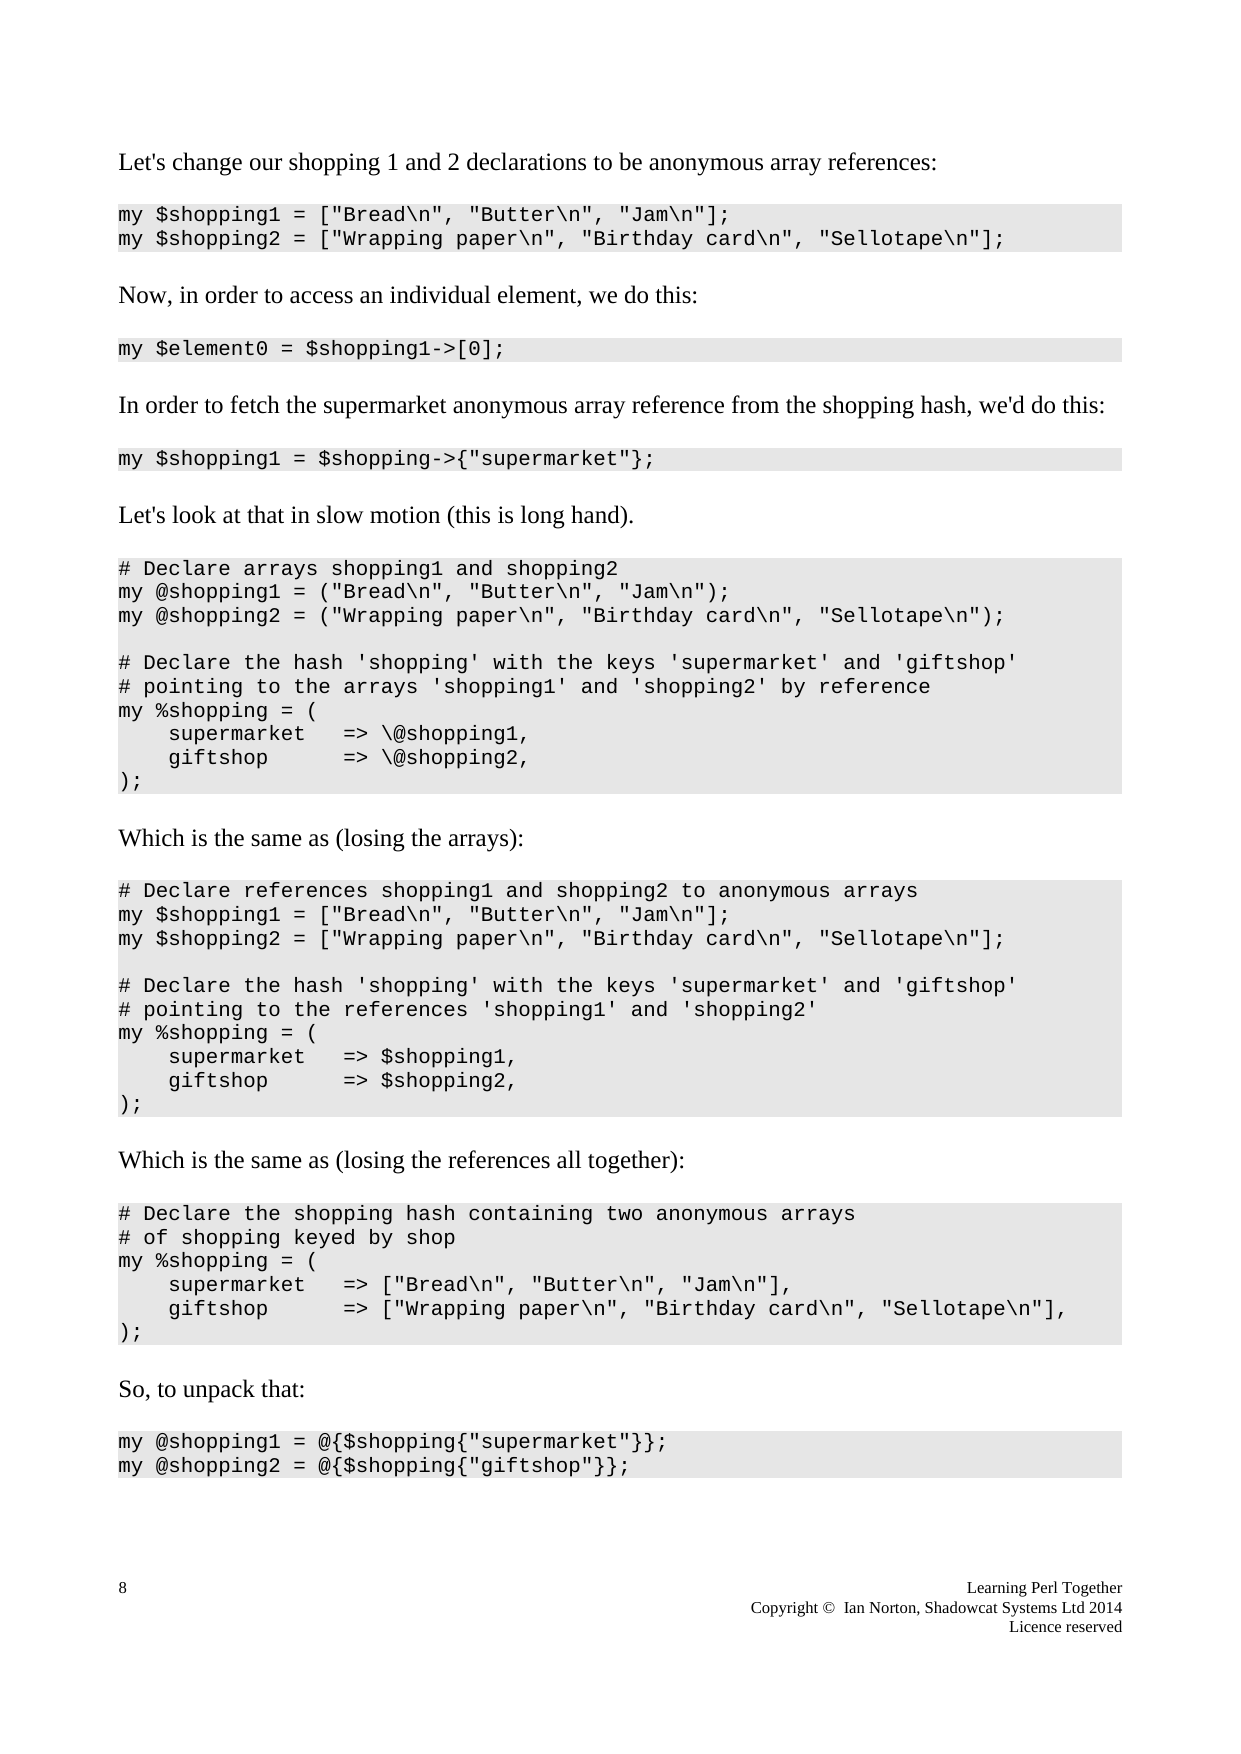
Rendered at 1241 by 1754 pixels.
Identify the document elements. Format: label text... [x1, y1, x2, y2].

text my $shopping2 = ["Wrapping paper\n", "Birthday card\n", "Sellotape\n"]; [118, 228, 1122, 252]
text ); [118, 771, 1122, 794]
text my $element0 = $shopping1->[0]; [118, 338, 1122, 362]
text supermarket => ["Bread\n", "Butter\n", "Jam\n"], [118, 1274, 1122, 1298]
text # Declare the hash 'shopping' with the keys 'supermarket' and 'giftshop' [118, 975, 1122, 999]
text my @shopping1 = ("Bread\n", "Butter\n", "Jam\n"); [118, 581, 1122, 605]
text my %shopping = ( [118, 1022, 1122, 1046]
text my %shopping = ( [118, 1250, 1122, 1274]
text ); [118, 1093, 1122, 1117]
text giftshop => $shopping2, [118, 1069, 1122, 1093]
text # pointing to the references 'shopping1' and 'shopping2' [118, 999, 1122, 1022]
text Which is the same as (losing the references all together): [118, 1146, 1122, 1174]
text # of shopping keyed by shop [118, 1227, 1122, 1250]
text my @shopping2 = ("Wrapping paper\n", "Birthday card\n", "Sellotape\n"); [118, 605, 1122, 629]
text ); [118, 1321, 1122, 1345]
text supermarket => \@shopping1, [118, 723, 1122, 747]
text my $shopping1 = ["Bread\n", "Butter\n", "Jam\n"]; [118, 204, 1122, 228]
text Let's change our shopping 1 and 2 declarations to be anonymous array references: [118, 147, 1122, 176]
text my $shopping1 = ["Bread\n", "Butter\n", "Jam\n"]; [118, 904, 1122, 928]
text my %shopping = ( [118, 699, 1122, 723]
text giftshop => ["Wrapping paper\n", "Birthday card\n", "Sellotape\n"], [118, 1298, 1122, 1321]
text my $shopping1 = $shopping->{"supermarket"}; [118, 448, 1122, 471]
text So, to unpack that: [118, 1374, 1122, 1402]
text # Declare the shopping hash containing two anonymous arrays [118, 1203, 1122, 1227]
text my @shopping2 = @{$shopping{"giftshop"}}; [118, 1455, 1122, 1478]
text supermarket => $shopping1, [118, 1046, 1122, 1069]
text Which is the same as (losing the arrays): [118, 823, 1122, 852]
text # pointing to the arrays 'shopping1' and 'shopping2' by reference [118, 676, 1122, 699]
text giftshop => \@shopping2, [118, 747, 1122, 771]
text # Declare the hash 'shopping' with the keys 'supermarket' and 'giftshop' [118, 652, 1122, 676]
text Let's look at that in slow motion (this is long hand). [118, 500, 1122, 529]
text Now, in order to access an individual element, we do this: [118, 280, 1122, 309]
text my $shopping2 = ["Wrapping paper\n", "Birthday card\n", "Sellotape\n"]; [118, 928, 1122, 951]
text # Declare references shopping1 and shopping2 to anonymous arrays [118, 880, 1122, 904]
text In order to fetch the supermarket anonymous array reference from the shopping hash, we'd do this: [118, 390, 1122, 419]
text # Declare arrays shopping1 and shopping2 [118, 558, 1122, 581]
text my @shopping1 = @{$shopping{"supermarket"}}; [118, 1431, 1122, 1455]
